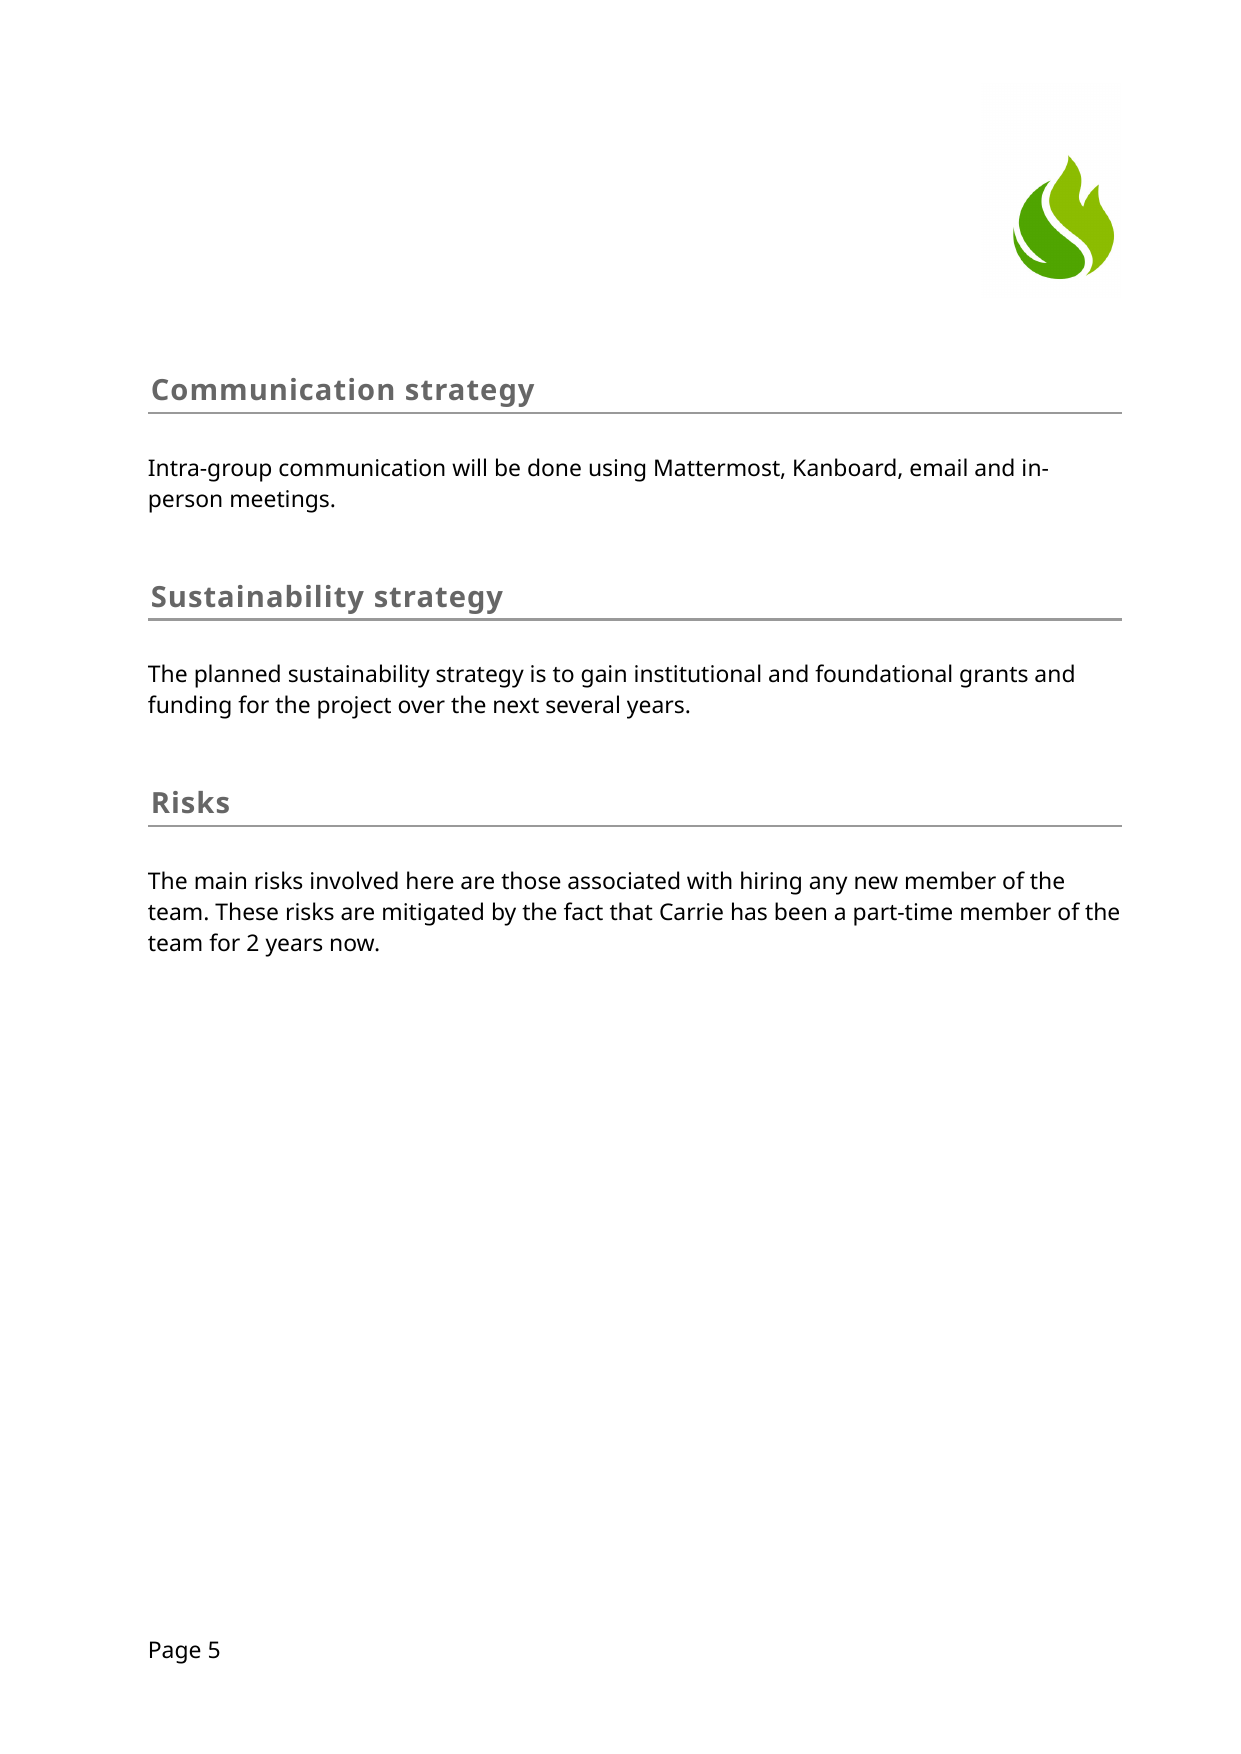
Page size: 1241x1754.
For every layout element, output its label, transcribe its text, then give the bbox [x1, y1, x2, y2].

picture [981, 83, 1026, 298]
text The planned sustainability strategy is to gain institutional and foundational grants and funding for the project over the next several years. [148, 658, 1122, 721]
text The main risks involved here are those associated with hiring any new member of the team. These risks are mitigated by the fact that Carrie has been a part-time member of the team for 2 years now. [148, 865, 1122, 958]
text Intra-group communication will be done using Mattermost, Kanboard, email and in-person meetings. [148, 451, 1122, 514]
subtitle Risks [148, 780, 1122, 825]
subtitle Communication strategy [148, 366, 1122, 412]
subtitle Sustainability strategy [148, 573, 1122, 618]
